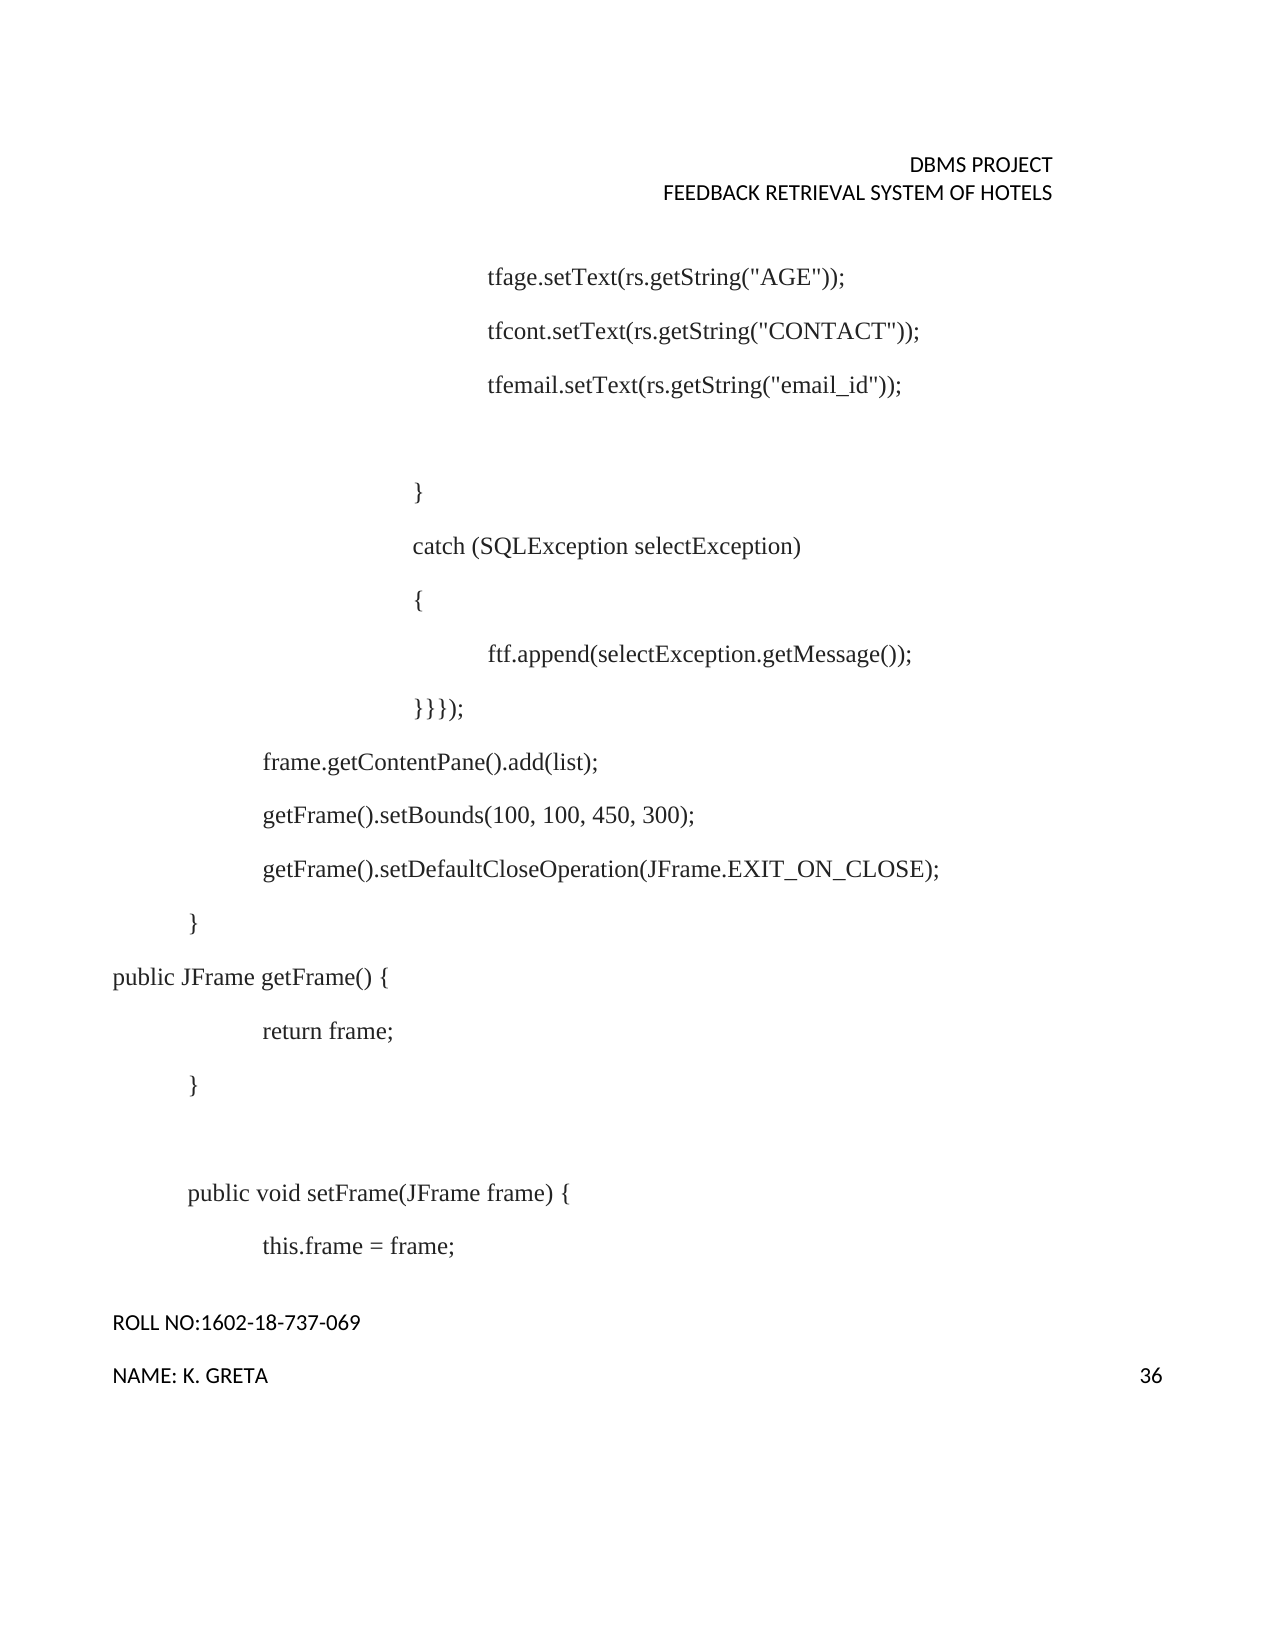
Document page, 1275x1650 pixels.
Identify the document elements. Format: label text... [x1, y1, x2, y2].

text frame.getContentPane().add(list); [112, 747, 1162, 776]
text getFrame().setDefaultCloseOperation(JFrame.EXIT_ON_CLOSE); [112, 854, 1162, 883]
text { [112, 585, 1162, 614]
text } [112, 908, 1162, 937]
text public JFrame getFrame() { [112, 962, 1162, 991]
text getFrame().setBounds(100, 100, 450, 300); [112, 801, 1162, 829]
text return frame; [112, 1016, 1162, 1045]
text public void setFrame(JFrame frame) { [112, 1178, 1162, 1206]
text }}}); [112, 693, 1162, 722]
text } [112, 1070, 1162, 1099]
text catch (SQLException selectException) [112, 531, 1162, 560]
text tfcont.setText(rs.getString("CONTACT")); [112, 316, 1162, 345]
text this.frame = frame; [112, 1231, 1162, 1260]
text tfage.setText(rs.getString("AGE")); [112, 262, 1162, 291]
text tfemail.setText(rs.getString("email_id")); [112, 370, 1162, 398]
text } [112, 477, 1162, 506]
text ftf.append(selectException.getMessage()); [112, 639, 1162, 668]
